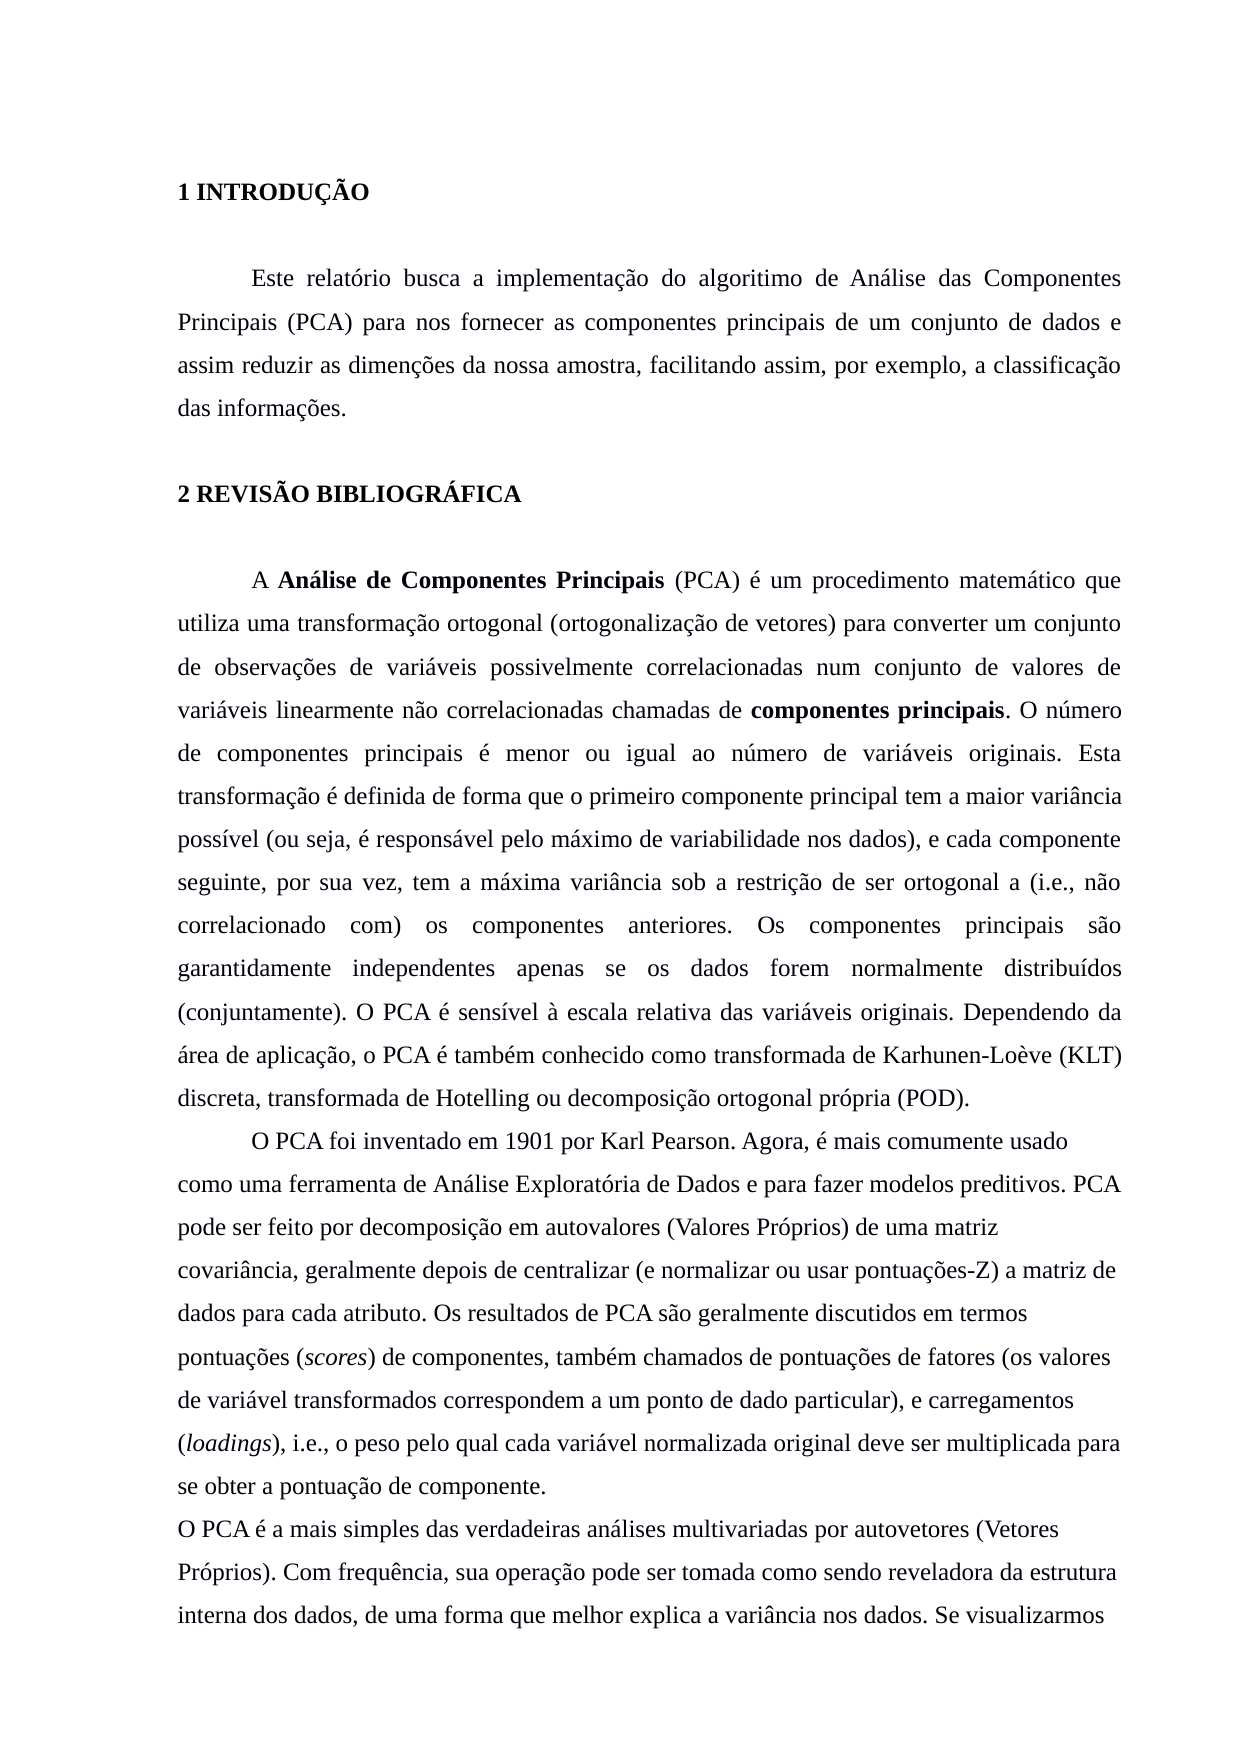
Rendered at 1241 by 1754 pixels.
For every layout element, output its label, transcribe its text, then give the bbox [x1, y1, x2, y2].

text Este relatório busca a implementação do algoritimo de Análise das Componentes Principais (PCA) para nos fornecer as componentes principais de um conjunto de dados e assim reduzir as dimenções da nossa amostra, facilitando assim, por exemplo, a classificação das informações. [177, 263, 1122, 422]
text A Análise de Componentes Principais (PCA) é um procedimento matemático que utiliza uma transformação ortogonal (ortogonalização de vetores) para converter um conjunto de observações de variáveis possivelmente correlacionadas num conjunto de valores de variáveis linearmente não correlacionadas chamadas de componentes principais. O número de componentes principais é menor ou igual ao número de variáveis originais. Esta transformação é definida de forma que o primeiro componente principal tem a maior variância possível (ou seja, é responsável pelo máximo de variabilidade nos dados), e cada componente seguinte, por sua vez, tem a máxima variância sob a restrição de ser ortogonal a (i.e., não correlacionado com) os componentes anteriores. Os componentes principais são garantidamente independentes apenas se os dados forem normalmente distribuídos (conjuntamente). O PCA é sensível à escala relativa das variáveis originais. Dependendo da área de aplicação, o PCA é também conhecido como transformada de Karhunen-Loève (KLT) discreta, transformada de Hotelling ou decomposição ortogonal própria (POD). [177, 565, 1122, 1112]
subtitle 1 INTRODUÇÃO [177, 177, 1122, 206]
subtitle 2 REVISão BIBLIOGRÁFICA [177, 479, 1122, 508]
text O PCA é a mais simples das verdadeiras análises multivariadas por autovetores (Vetores Próprios). Com frequência, sua operação pode ser tomada como sendo reveladora da estrutura interna dos dados, de uma forma que melhor explica a variância nos dados. Se visualizarmos [177, 1514, 1122, 1629]
text O PCA foi inventado em 1901 por Karl Pearson. Agora, é mais comumente usado como uma ferramenta de Análise Exploratória de Dados e para fazer modelos preditivos. PCA pode ser feito por decomposição em autovalores (Valores Próprios) de uma matriz covariância, geralmente depois de centralizar (e normalizar ou usar pontuações-Z) a matriz de dados para cada atributo. Os resultados de PCA são geralmente discutidos em termos pontuações (scores) de componentes, também chamados de pontuações de fatores (os valores de variável transformados correspondem a um ponto de dado particular), e carregamentos (loadings), i.e., o peso pelo qual cada variável normalizada original deve ser multiplicada para se obter a pontuação de componente. [177, 1126, 1122, 1500]
